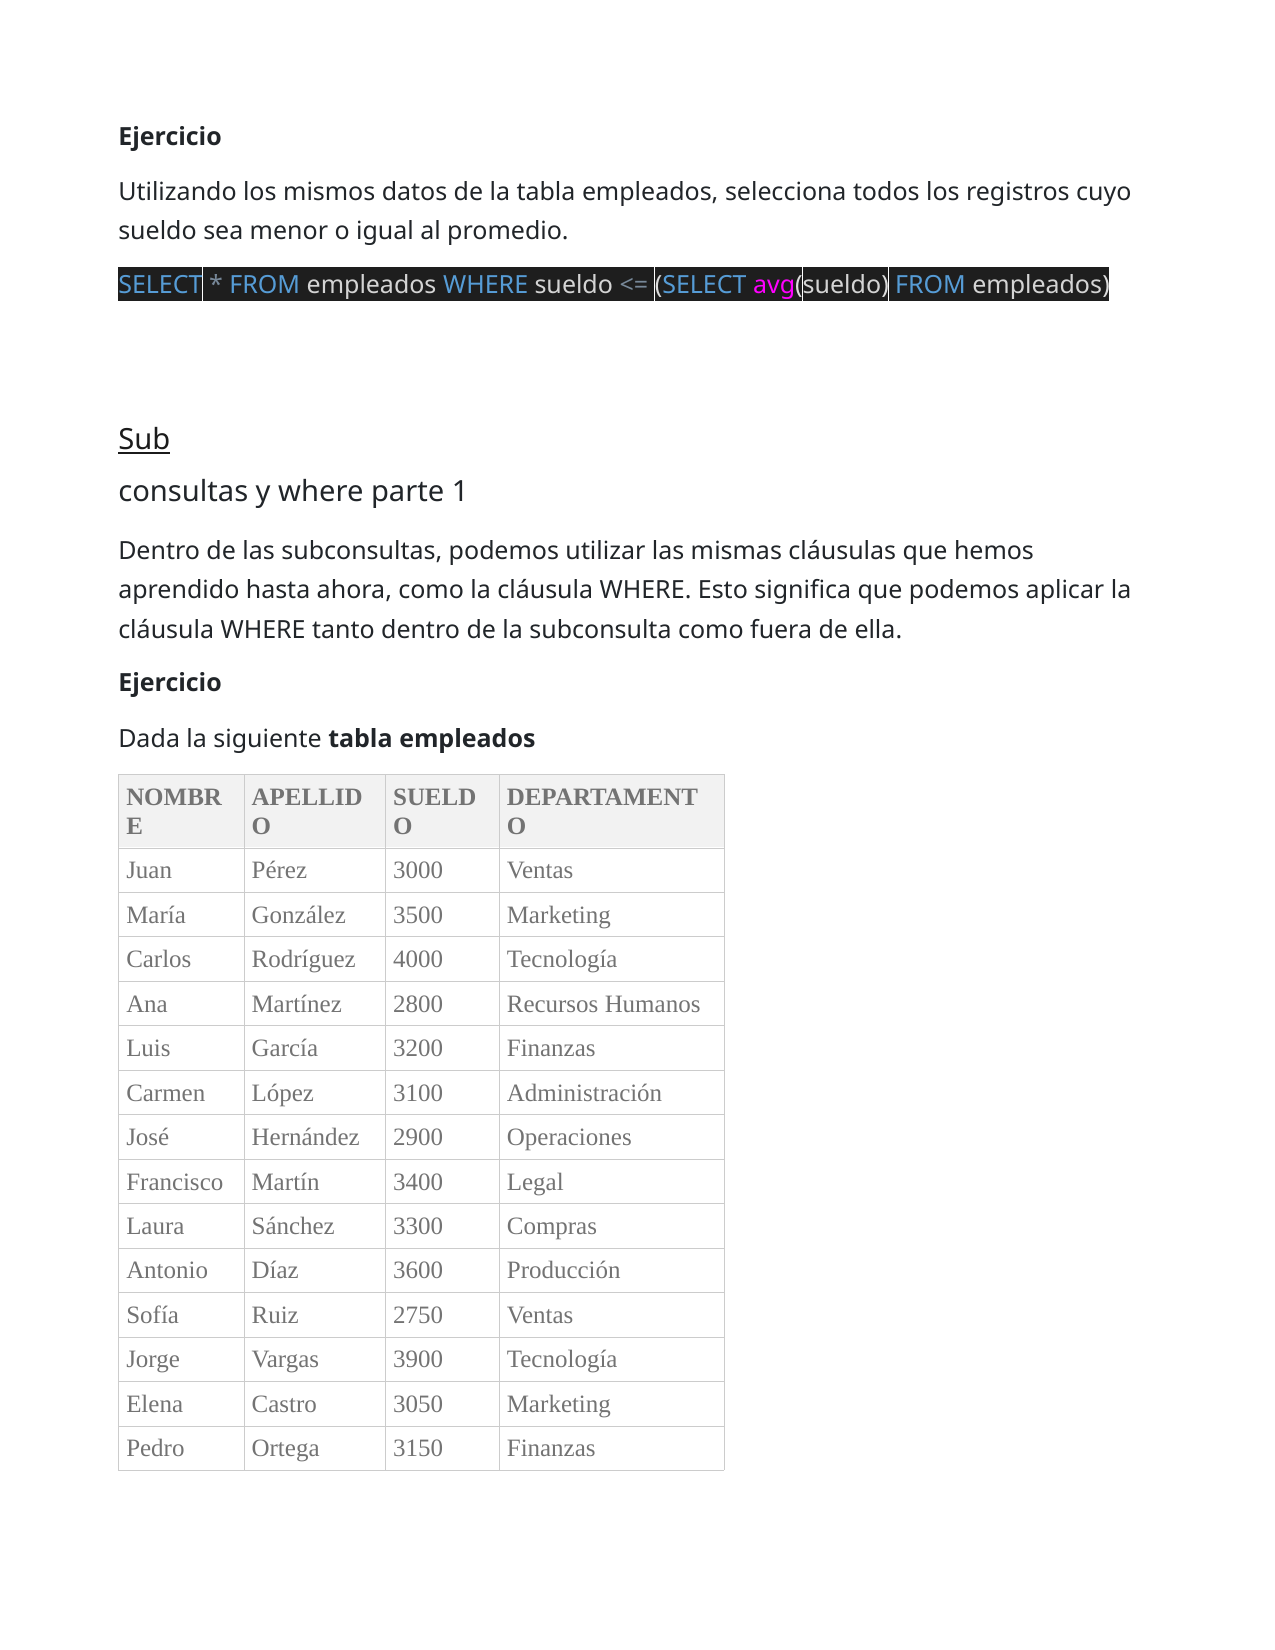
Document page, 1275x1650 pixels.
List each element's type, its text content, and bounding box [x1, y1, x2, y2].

table_cell Compras [500, 1204, 724, 1248]
table_cell 3500 [386, 893, 499, 936]
table_cell García [245, 1026, 385, 1070]
table_cell 3050 [386, 1382, 499, 1426]
table_cell Ventas [500, 849, 724, 892]
table_cell Legal [500, 1160, 724, 1203]
table_cell 4000 [386, 937, 499, 981]
table_cell Tecnología [500, 1338, 724, 1381]
table_cell 2900 [386, 1115, 499, 1159]
table_cell Elena [119, 1382, 244, 1426]
table_cell 3000 [386, 849, 499, 892]
table_cell 3100 [386, 1071, 499, 1114]
table_cell Hernández [245, 1115, 385, 1159]
table_cell Pérez [245, 849, 385, 892]
table_cell 3900 [386, 1338, 499, 1381]
table_cell González [245, 893, 385, 936]
text Dentro de las subconsultas, podemos utilizar las mismas cláusulas que hemos aprendido hasta ahora, como la cláusula WHERE. Esto significa que podemos aplicar la cláusula WHERE tanto dentro de la subconsulta como fuera de ella. [118, 533, 1157, 645]
table_cell Tecnología [500, 937, 724, 981]
table_cell Finanzas [500, 1026, 724, 1070]
table_cell Pedro [119, 1427, 244, 1470]
table_cell 3150 [386, 1427, 499, 1470]
table_header APELLIDO [245, 775, 385, 847]
table_cell Francisco [119, 1160, 244, 1203]
table_cell Laura [119, 1204, 244, 1248]
table_cell Producción [500, 1249, 724, 1292]
table_cell Castro [245, 1382, 385, 1426]
table_header DEPARTAMENTO [500, 775, 724, 847]
table_cell 3400 [386, 1160, 499, 1203]
table_cell Ana [119, 982, 244, 1025]
table_cell Carmen [119, 1071, 244, 1114]
table_cell Rodríguez [245, 937, 385, 981]
table_cell Vargas [245, 1338, 385, 1381]
subtitle Sub [118, 418, 1157, 458]
table_cell Díaz [245, 1249, 385, 1292]
table_cell Recursos Humanos [500, 982, 724, 1025]
subtitle Ejercicio [118, 665, 1157, 699]
subtitle consultas y where parte 1 [118, 471, 1157, 510]
table_cell Ventas [500, 1293, 724, 1337]
text Dada la siguiente tabla empleados [118, 720, 1157, 754]
table_cell Carlos [119, 937, 244, 981]
text Utilizando los mismos datos de la tabla empleados, selecciona todos los registros cuyo sueldo sea menor o igual al promedio. [118, 173, 1157, 247]
subtitle Ejercicio [118, 118, 1157, 152]
table_cell 2800 [386, 982, 499, 1025]
table_cell López [245, 1071, 385, 1114]
table_cell 3300 [386, 1204, 499, 1248]
table_cell 3200 [386, 1026, 499, 1070]
text SELECT * FROM empleados WHERE sueldo <= (SELECT avg(sueldo) FROM empleados) [118, 266, 1157, 301]
table_header SUELDO [386, 775, 499, 847]
table_cell María [119, 893, 244, 936]
table_cell Marketing [500, 1382, 724, 1426]
table_cell Ortega [245, 1427, 385, 1470]
table_cell Sánchez [245, 1204, 385, 1248]
table_cell Marketing [500, 893, 724, 936]
table_header NOMBRE [119, 775, 244, 847]
table_cell Martín [245, 1160, 385, 1203]
table_cell José [119, 1115, 244, 1159]
table_cell Juan [119, 849, 244, 892]
table_cell Sofía [119, 1293, 244, 1337]
table_cell Ruiz [245, 1293, 385, 1337]
table_cell Jorge [119, 1338, 244, 1381]
table_cell 3600 [386, 1249, 499, 1292]
table_cell Martínez [245, 982, 385, 1025]
table_cell 2750 [386, 1293, 499, 1337]
table_cell Luis [119, 1026, 244, 1070]
table_cell Administración [500, 1071, 724, 1114]
table_cell Finanzas [500, 1427, 724, 1470]
table_cell Antonio [119, 1249, 244, 1292]
table_cell Operaciones [500, 1115, 724, 1159]
